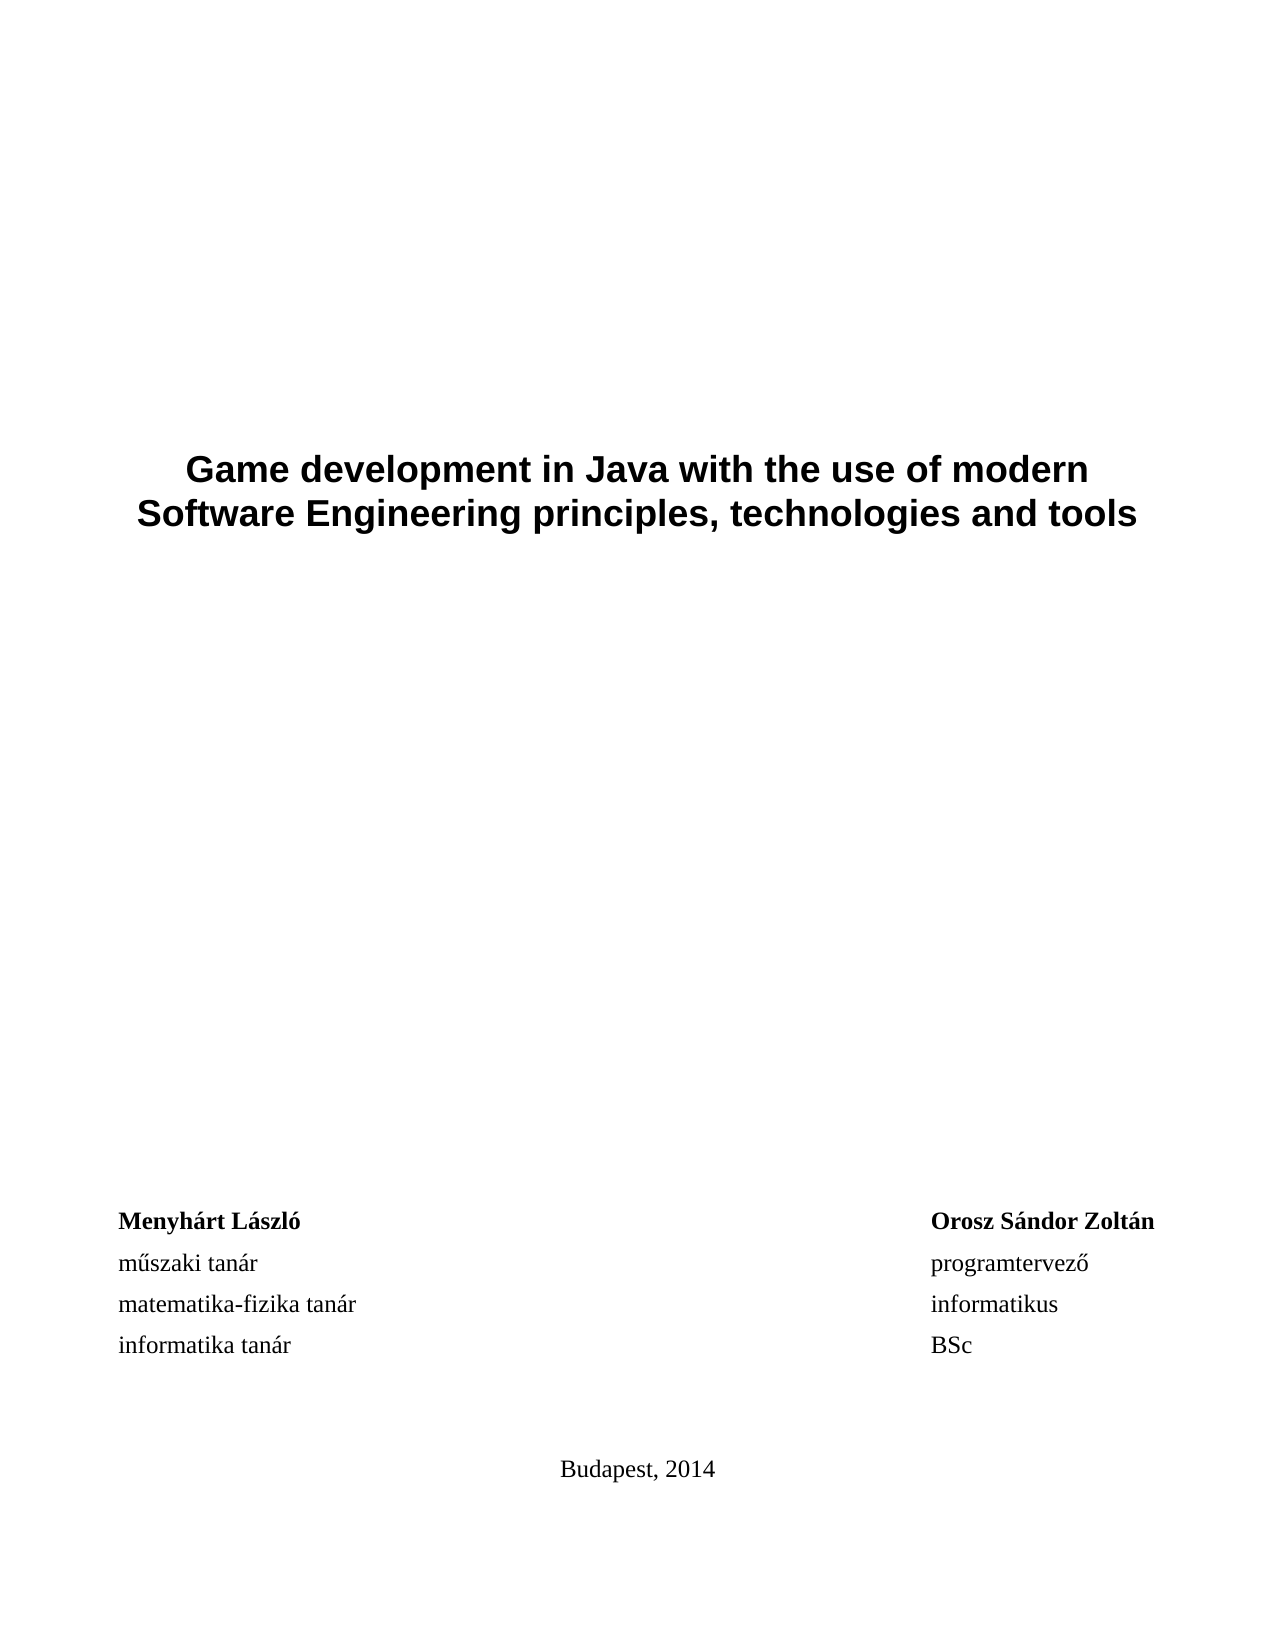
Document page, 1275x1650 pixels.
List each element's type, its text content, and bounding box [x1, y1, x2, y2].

text matematika-fizika tanár informatikus [118, 1289, 1157, 1318]
title Game development in Java with the use of modern Software Engineering principles, technologies and tools [118, 448, 1157, 534]
text műszaki tanár programtervező [118, 1248, 1157, 1276]
text informatika tanár BSc [118, 1330, 1157, 1359]
text Menyhárt László Orosz Sándor Zoltán [118, 1206, 1157, 1235]
text Budapest, 2014 [118, 1454, 1157, 1483]
